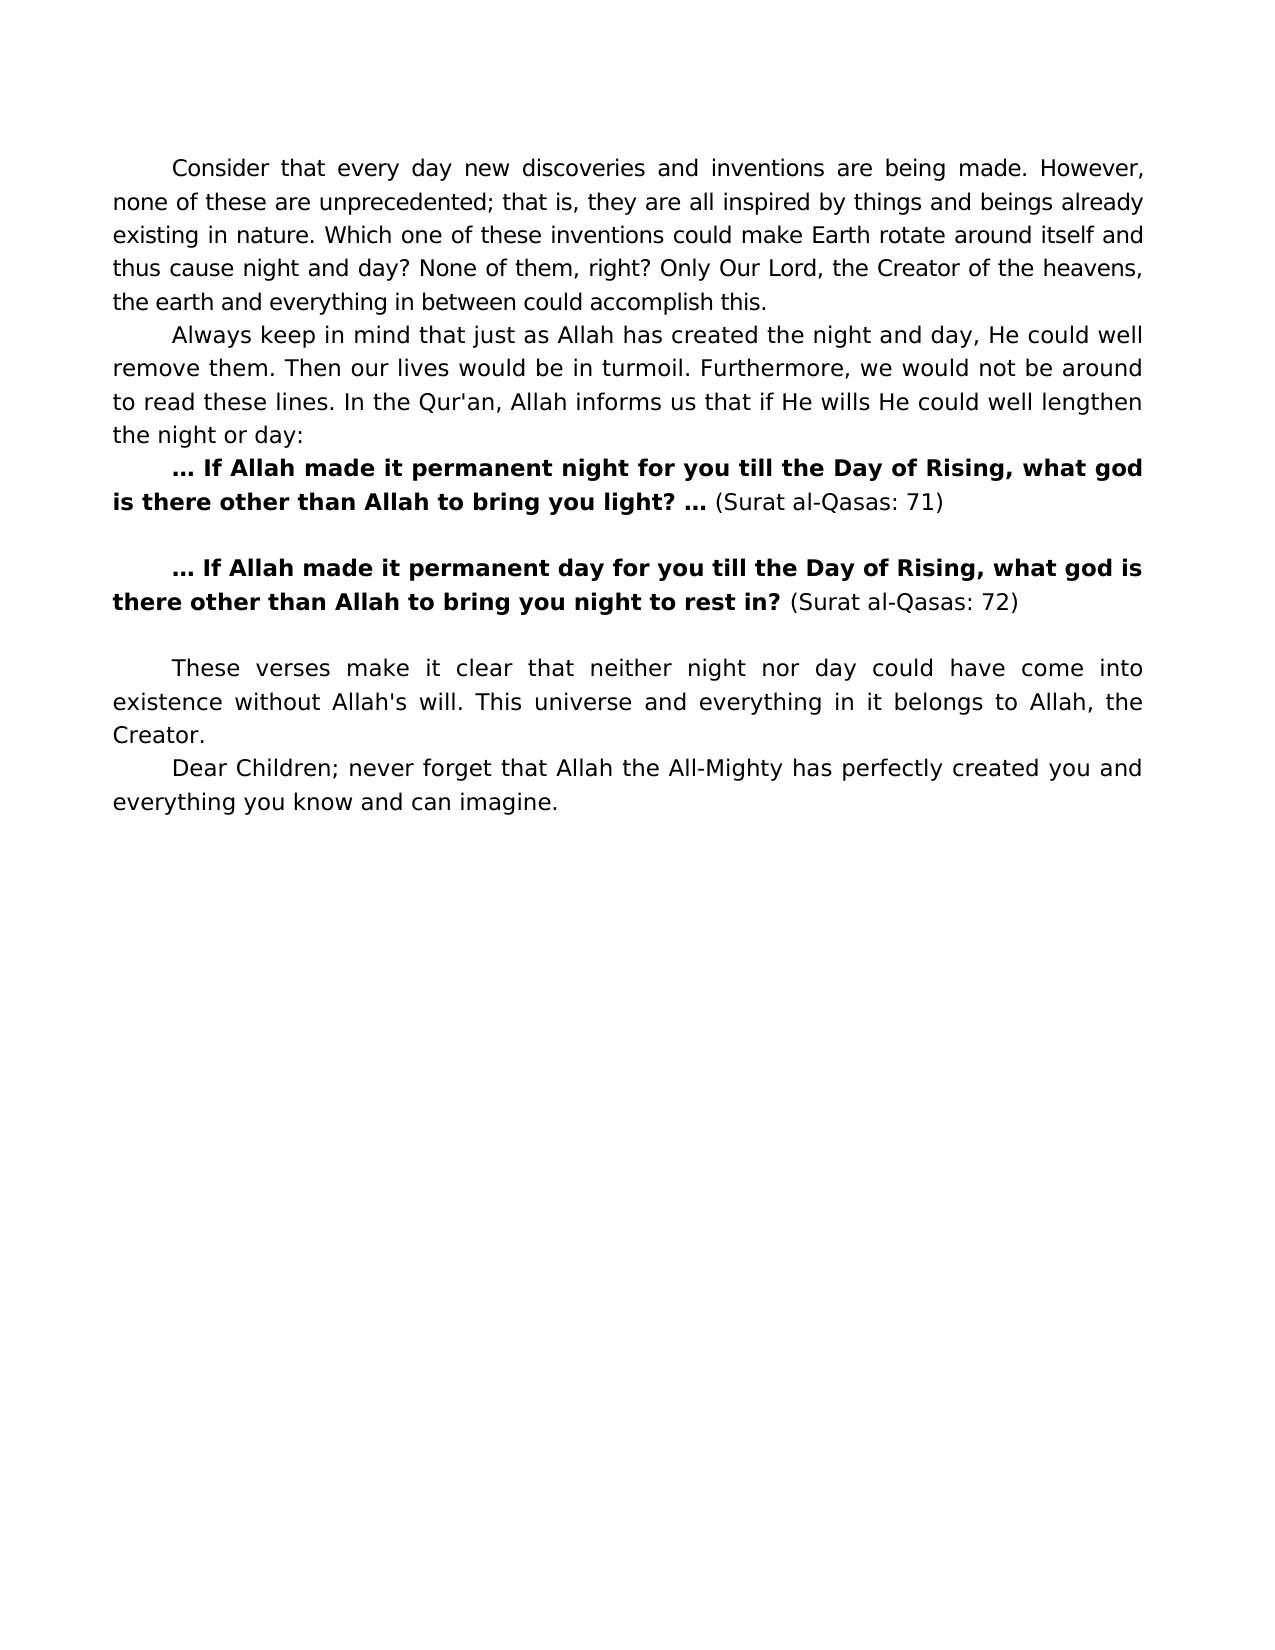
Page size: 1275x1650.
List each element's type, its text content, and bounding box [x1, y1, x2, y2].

text … If Allah made it permanent night for you till the Day of Rising, what god is there other than Allah to bring you light? … (Surat al-Qasas: 71) [112, 450, 1145, 517]
text Always keep in mind that just as Allah has created the night and day, He could well remove them. Then our lives would be in turmoil. Furthermore, we would not be around to read these lines. In the Qur'an, Allah informs us that if He wills He could well lengthen the night or day: [112, 317, 1145, 450]
text Dear Children; never forget that Allah the All-Mighty has perfectly created you and everything you know and can imagine. [112, 750, 1145, 817]
text These verses make it clear that neither night nor day could have come into existence without Allah's will. This universe and everything in it belongs to Allah, the Creator. [112, 650, 1145, 750]
text Consider that every day new discoveries and inventions are being made. However, none of these are unprecedented; that is, they are all inspired by things and beings already existing in nature. Which one of these inventions could make Earth rotate around itself and thus cause night and day? None of them, right? Only Our Lord, the Creator of the heavens, the earth and everything in between could accomplish this. [112, 150, 1145, 317]
text … If Allah made it permanent day for you till the Day of Rising, what god is there other than Allah to bring you night to rest in? (Surat al-Qasas: 72) [112, 550, 1145, 617]
